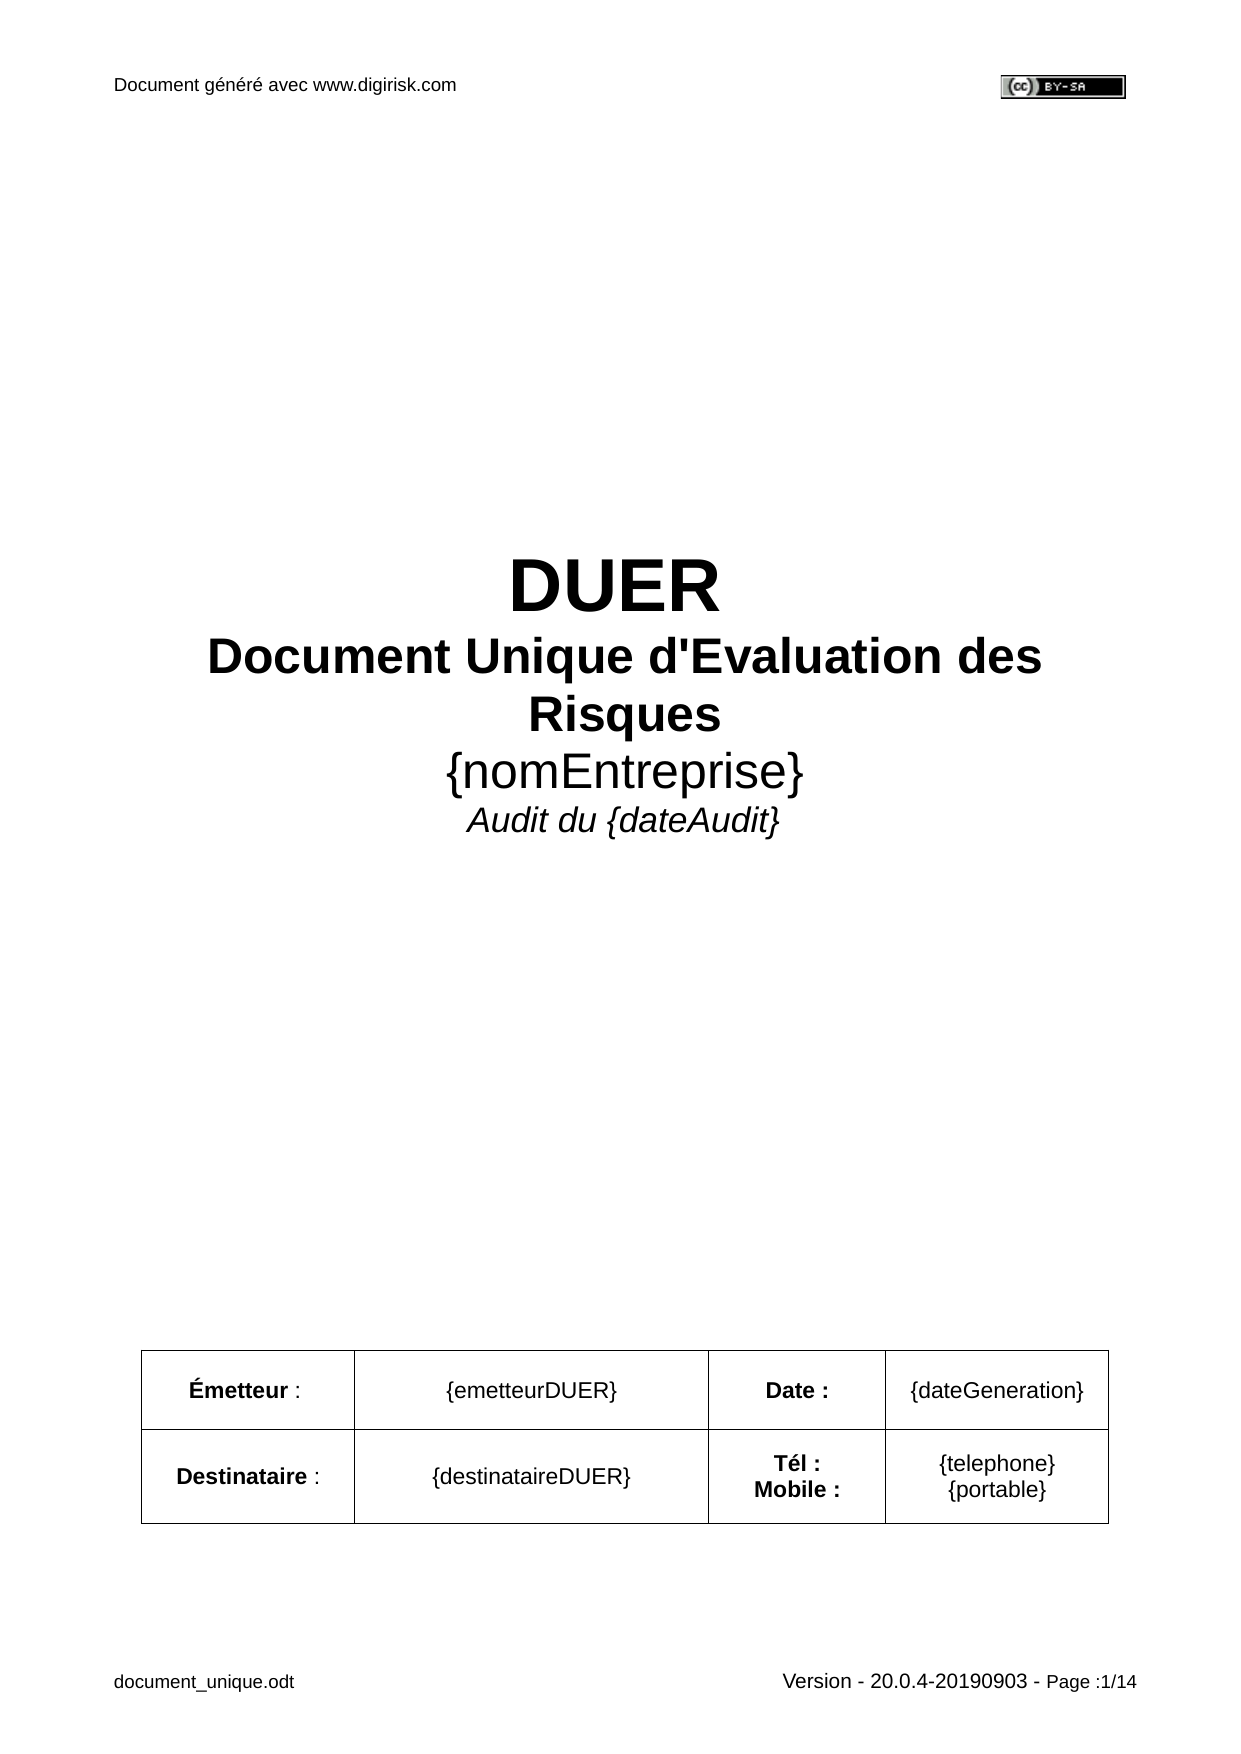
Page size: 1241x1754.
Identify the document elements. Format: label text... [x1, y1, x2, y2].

table_cell Tél : Mobile : [709, 1430, 885, 1523]
table_header {dateGeneration} [886, 1351, 1108, 1429]
table_cell {telephone} {portable} [886, 1430, 1108, 1523]
picture [1000, 75, 1126, 99]
table_header {emetteurDUER} [355, 1351, 708, 1429]
table_header Émetteur : [142, 1351, 354, 1429]
table_cell Destinataire : [142, 1430, 354, 1523]
text DUER [114, 541, 1137, 627]
table_cell {destinataireDUER} [355, 1430, 708, 1523]
table_header Date : [709, 1351, 885, 1429]
text Document Unique d'Evaluation des Risques [114, 627, 1137, 742]
text Audit du {dateAudit} [114, 799, 1137, 840]
text {nomEntreprise} [114, 742, 1137, 799]
